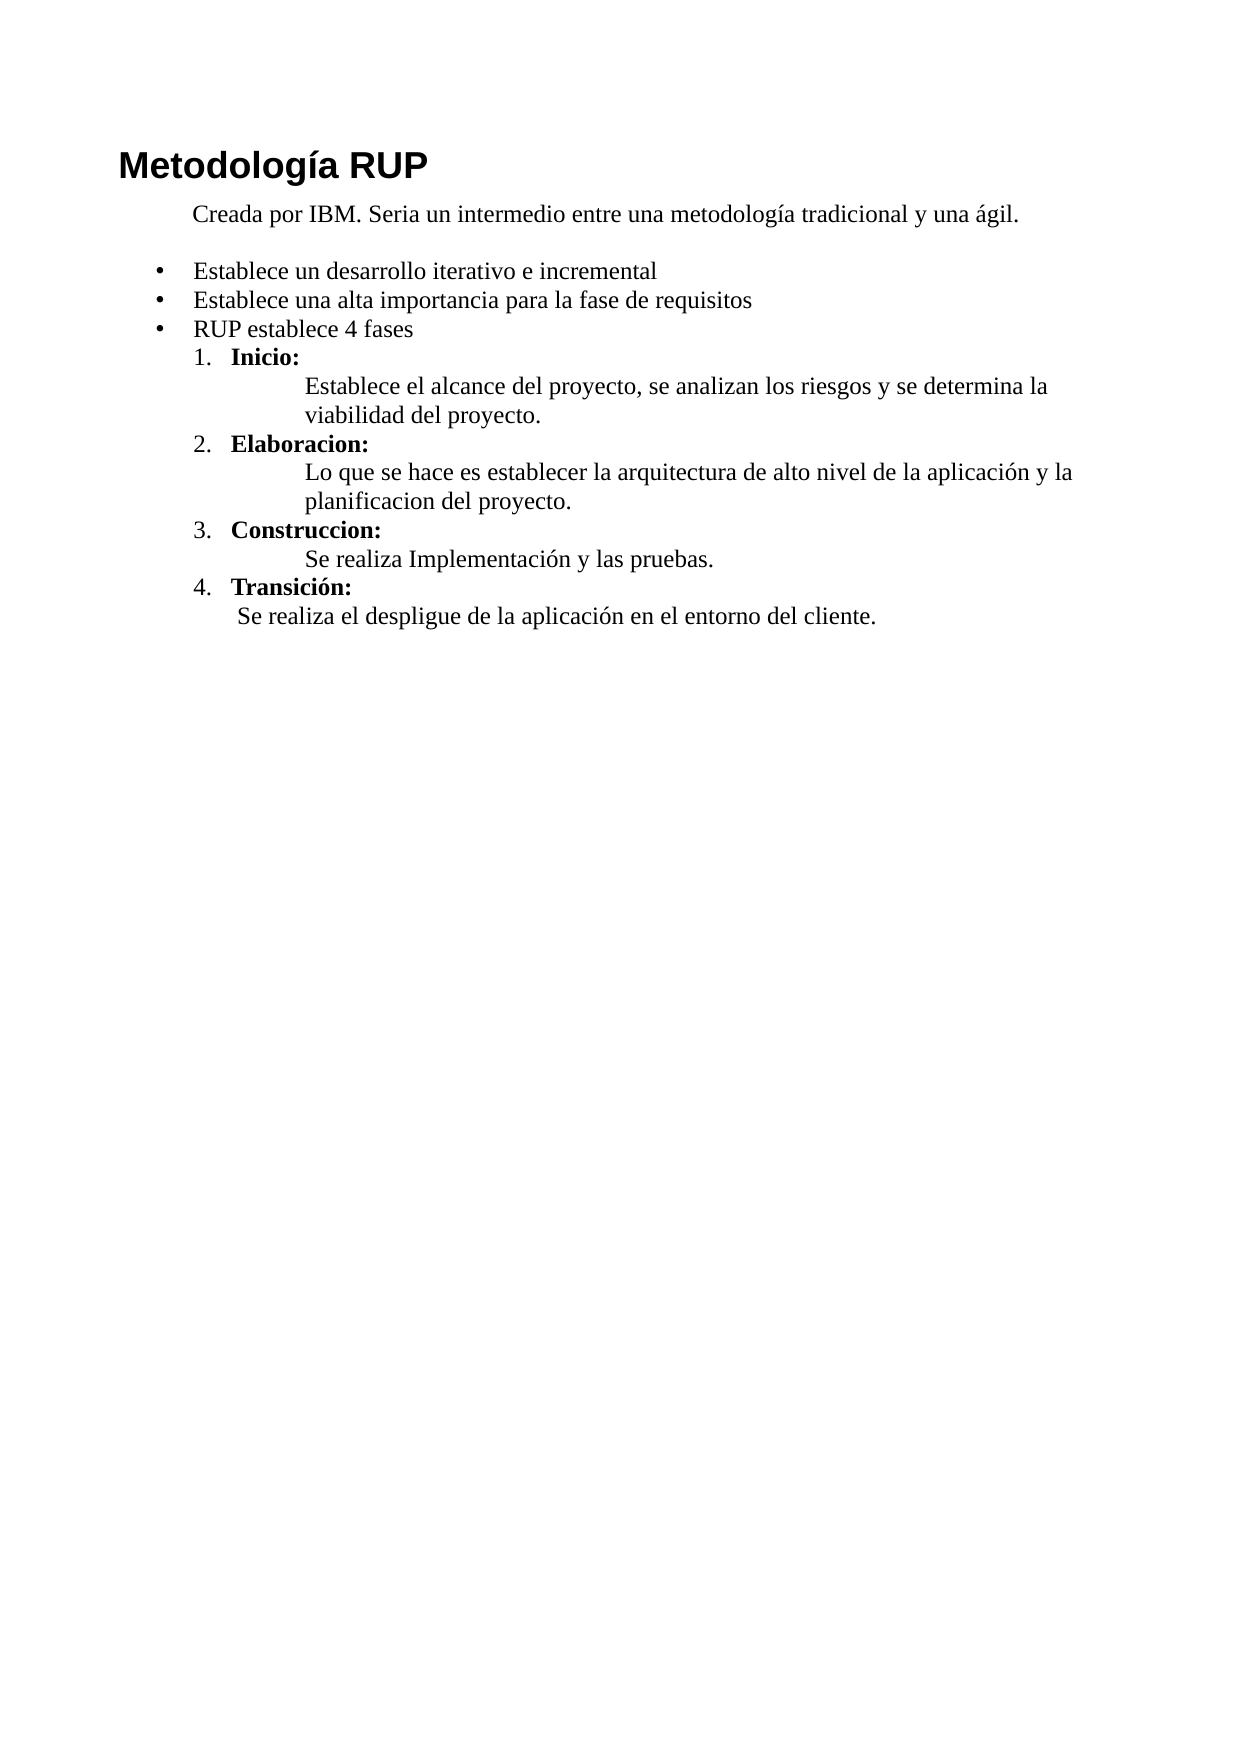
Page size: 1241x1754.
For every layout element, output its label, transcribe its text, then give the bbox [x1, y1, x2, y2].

list Transición: Se realiza el despligue de la aplicación en el entorno del cliente. [193, 572, 1122, 630]
list Establece un desarrollo iterativo e incremental [156, 256, 1122, 285]
list RUP establece 4 fases [156, 314, 1122, 342]
list Construccion: Se realiza Implementación y las pruebas. [193, 515, 1122, 572]
list Inicio: Establece el alcance del proyecto, se analizan los riesgos y se determina la viabilidad del proyecto. [193, 342, 1122, 429]
list Establece una alta importancia para la fase de requisitos [156, 285, 1122, 314]
list Elaboracion: Lo que se hace es establecer la arquitectura de alto nivel de la aplicación y la planificacion del proyecto. [193, 429, 1122, 515]
text Creada por IBM. Seria un intermedio entre una metodología tradicional y una ágil. [118, 199, 1122, 227]
subtitle Metodología RUP [118, 143, 1122, 186]
